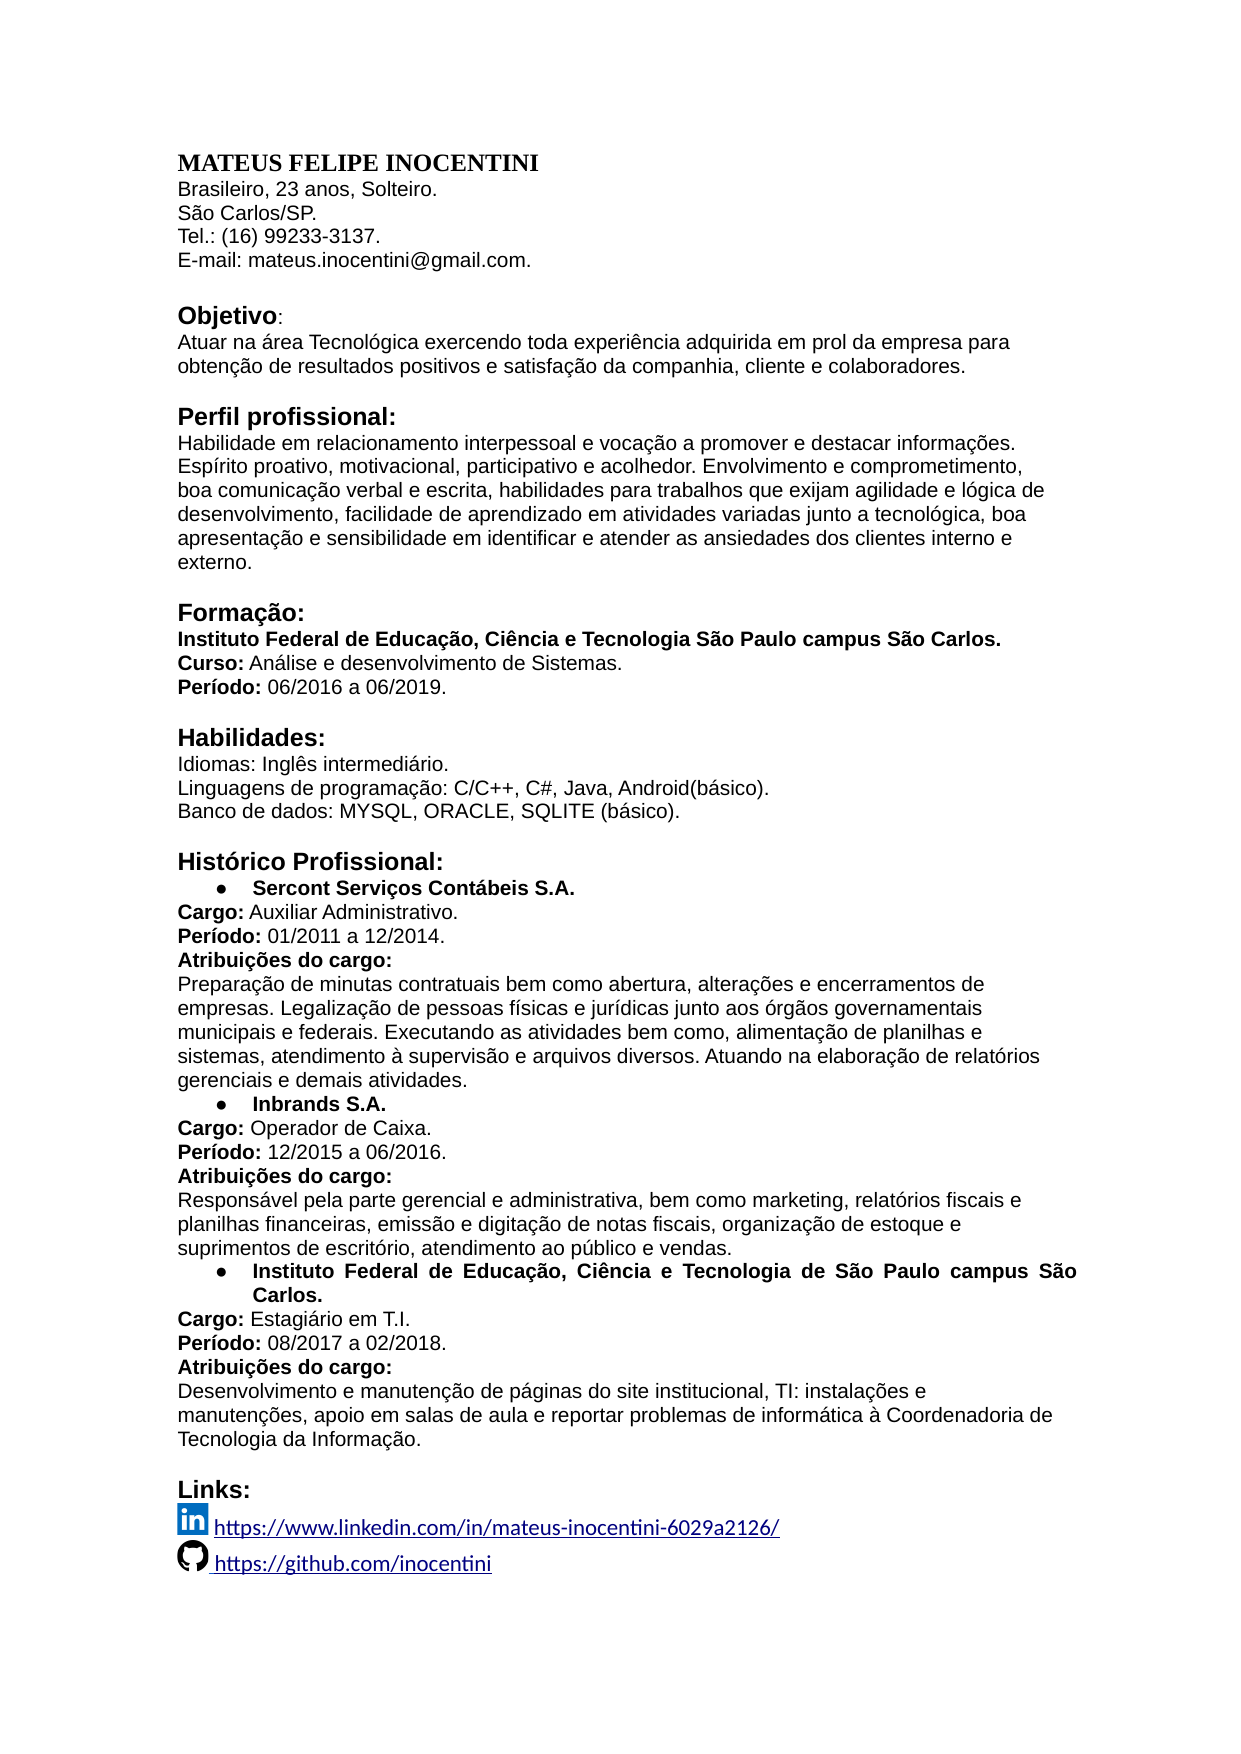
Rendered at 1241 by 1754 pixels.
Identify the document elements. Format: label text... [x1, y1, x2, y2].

text Formação: [177, 598, 1078, 627]
text Espírito proativo, motivacional, participativo e acolhedor. Envolvimento e comprometimento, [177, 454, 1078, 478]
text sistemas, atendimento à supervisão e arquivos diversos. Atuando na elaboração de relatórios [177, 1044, 1078, 1068]
text externo. [177, 550, 1078, 574]
text Brasileiro, 23 anos, Solteiro. [177, 176, 1078, 200]
picture [177, 1540, 209, 1572]
picture [177, 1503, 209, 1535]
text empresas. Legalização de pessoas físicas e jurídicas junto aos órgãos governamentais [177, 996, 1078, 1020]
text Habilidade em relacionamento interpessoal e vocação a promover e destacar informações. [177, 430, 1078, 454]
text manutenções, apoio em salas de aula e reportar problemas de informática à Coordenadoria de [177, 1403, 1078, 1427]
text gerenciais e demais atividades. [177, 1068, 1078, 1092]
list Instituto Federal de Educação, Ciência e Tecnologia de São Paulo campus São Carlos. [215, 1259, 1078, 1307]
text Atuar na área Tecnológica exercendo toda experiência adquirida em prol da empresa para [177, 330, 1078, 354]
text municipais e federais. Executando as atividades bem como, alimentação de planilhas e [177, 1020, 1078, 1044]
text Histórico Profissional: [177, 847, 1078, 876]
text https://www.linkedin.com/in/mateus-inocentini-6029a2126/ [177, 1504, 1078, 1541]
text Cargo: Auxiliar Administrativo. [177, 900, 1078, 924]
text Tel.: (16) 99233-3137. [177, 224, 1078, 248]
text Links: [177, 1475, 1078, 1504]
text Desenvolvimento e manutenção de páginas do site institucional, TI: instalações e [177, 1379, 1078, 1403]
text desenvolvimento, facilidade de aprendizado em atividades variadas junto a tecnológica, boa [177, 502, 1078, 526]
text Tecnologia da Informação. [177, 1427, 1078, 1451]
text São Carlos/SP. [177, 200, 1078, 224]
text https://github.com/inocentini [177, 1541, 1078, 1578]
text Objetivo: [177, 301, 1078, 330]
text suprimentos de escritório, atendimento ao público e vendas. [177, 1235, 1078, 1259]
text Atribuições do cargo: [177, 1163, 1078, 1187]
text Preparação de minutas contratuais bem como abertura, alterações e encerramentos de [177, 972, 1078, 996]
text Cargo: Estagiário em T.I. [177, 1307, 1078, 1331]
text Habilidades: [177, 723, 1078, 751]
text Atribuições do cargo: [177, 948, 1078, 972]
text obtenção de resultados positivos e satisfação da companhia, cliente e colaboradores. [177, 354, 1078, 378]
text apresentação e sensibilidade em identificar e atender as ansiedades dos clientes interno e [177, 526, 1078, 550]
text boa comunicação verbal e escrita, habilidades para trabalhos que exijam agilidade e lógica de [177, 478, 1078, 502]
text Atribuições do cargo: [177, 1355, 1078, 1379]
text Período: 06/2016 a 06/2019. [177, 675, 1078, 699]
text Banco de dados: MYSQL, ORACLE, SQLITE (básico). [177, 799, 1078, 823]
text Responsável pela parte gerencial e administrativa, bem como marketing, relatórios fiscais e [177, 1187, 1078, 1211]
text Período: 12/2015 a 06/2016. [177, 1139, 1078, 1163]
text MATEUS FELIPE INOCENTINI [177, 148, 1078, 176]
text E-mail: mateus.inocentini@gmail.com. [177, 248, 1078, 272]
list Inbrands S.A. [215, 1092, 1078, 1116]
text Instituto Federal de Educação, Ciência e Tecnologia São Paulo campus São Carlos. [177, 627, 1078, 651]
text Curso: Análise e desenvolvimento de Sistemas. [177, 651, 1078, 675]
text Idiomas: Inglês intermediário. [177, 751, 1078, 775]
text Linguagens de programação: C/C++, C#, Java, Android(básico). [177, 775, 1078, 799]
text Perfil profissional: [177, 402, 1078, 430]
text Período: 08/2017 a 02/2018. [177, 1331, 1078, 1355]
text Período: 01/2011 a 12/2014. [177, 924, 1078, 948]
text Cargo: Operador de Caixa. [177, 1116, 1078, 1139]
text planilhas financeiras, emissão e digitação de notas fiscais, organização de estoque e [177, 1211, 1078, 1235]
list Sercont Serviços Contábeis S.A. [215, 876, 1078, 900]
